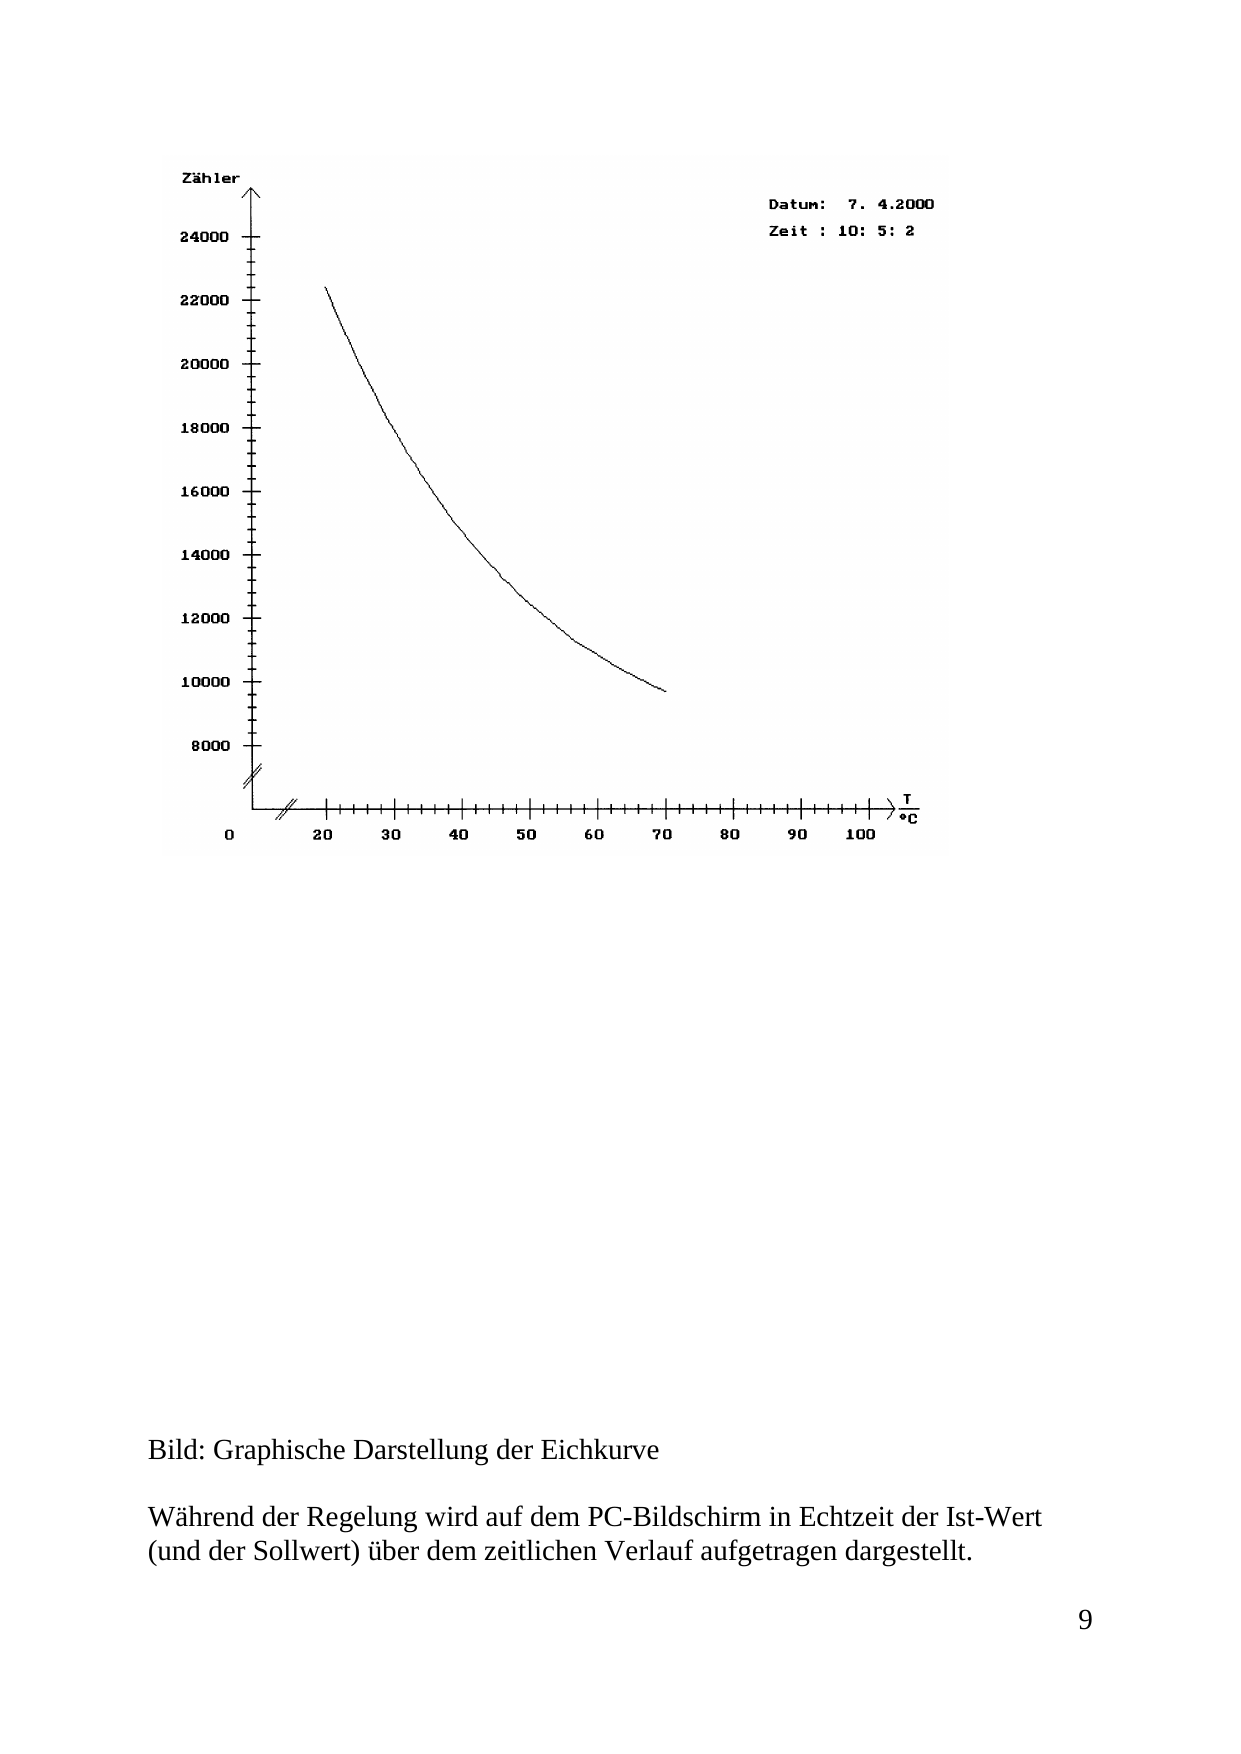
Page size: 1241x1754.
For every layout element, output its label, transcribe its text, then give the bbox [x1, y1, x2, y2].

text Während der Regelung wird auf dem PC-Bildschirm in Echtzeit der Ist-Wert (und der Sollwert) über dem zeitlichen Verlauf aufgetragen dargestellt. [148, 1500, 1092, 1567]
text Bild: Graphische Darstellung der Eichkurve [148, 1433, 1092, 1466]
